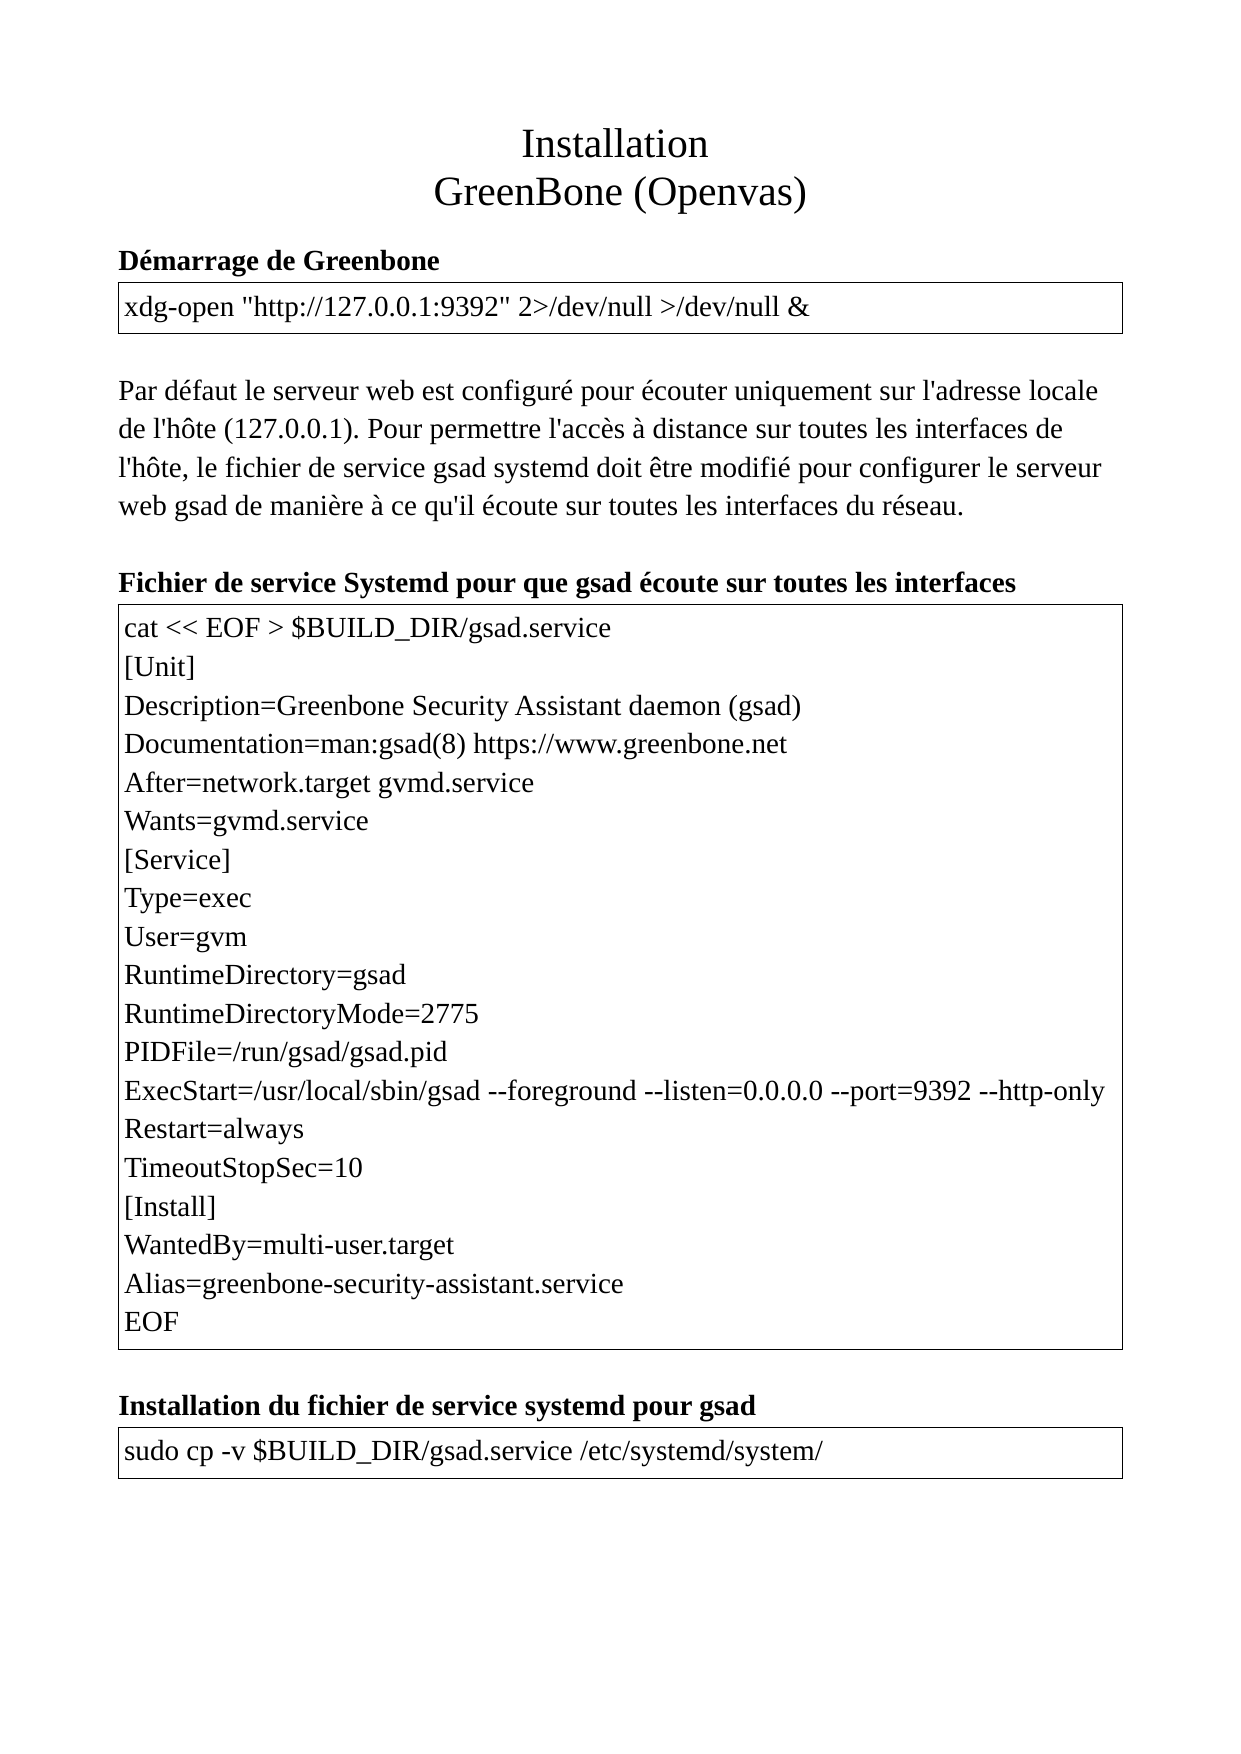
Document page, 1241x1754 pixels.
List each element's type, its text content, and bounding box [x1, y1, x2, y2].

table_header sudo cp -v $BUILD_DIR/gsad.service /etc/systemd/system/ [119, 1428, 1122, 1478]
text Installation du fichier de service systemd pour gsad [118, 1388, 1122, 1422]
text Fichier de service Systemd pour que gsad écoute sur toutes les interfaces [118, 565, 1122, 599]
text Démarrage de Greenbone [118, 243, 1122, 277]
table_header cat << EOF > $BUILD_DIR/gsad.service [Unit] Description=Greenbone Security Assistant daemon (gsad) Documentation=man:gsad(8) https://www.greenbone.net After=network.target gvmd.service Wants=gvmd.service [Service] Type=exec User=gvm RuntimeDirectory=gsad RuntimeDirectoryMode=2775 PIDFile=/run/gsad/gsad.pid ExecStart=/usr/local/sbin/gsad --foreground --listen=0.0.0.0 --port=9392 --http-only Restart=always TimeoutStopSec=10 [Install] WantedBy=multi-user.target Alias=greenbone-security-assistant.service EOF [119, 605, 1122, 1349]
text Par défaut le serveur web est configuré pour écouter uniquement sur l'adresse locale de l'hôte (127.0.0.1). Pour permettre l'accès à distance sur toutes les interfaces de l'hôte, le fichier de service gsad systemd doit être modifié pour configurer le serveur web gsad de manière à ce qu'il écoute sur toutes les interfaces du réseau. [118, 373, 1122, 522]
table_header xdg-open "http://127.0.0.1:9392" 2>/dev/null >/dev/null & [119, 283, 1122, 333]
